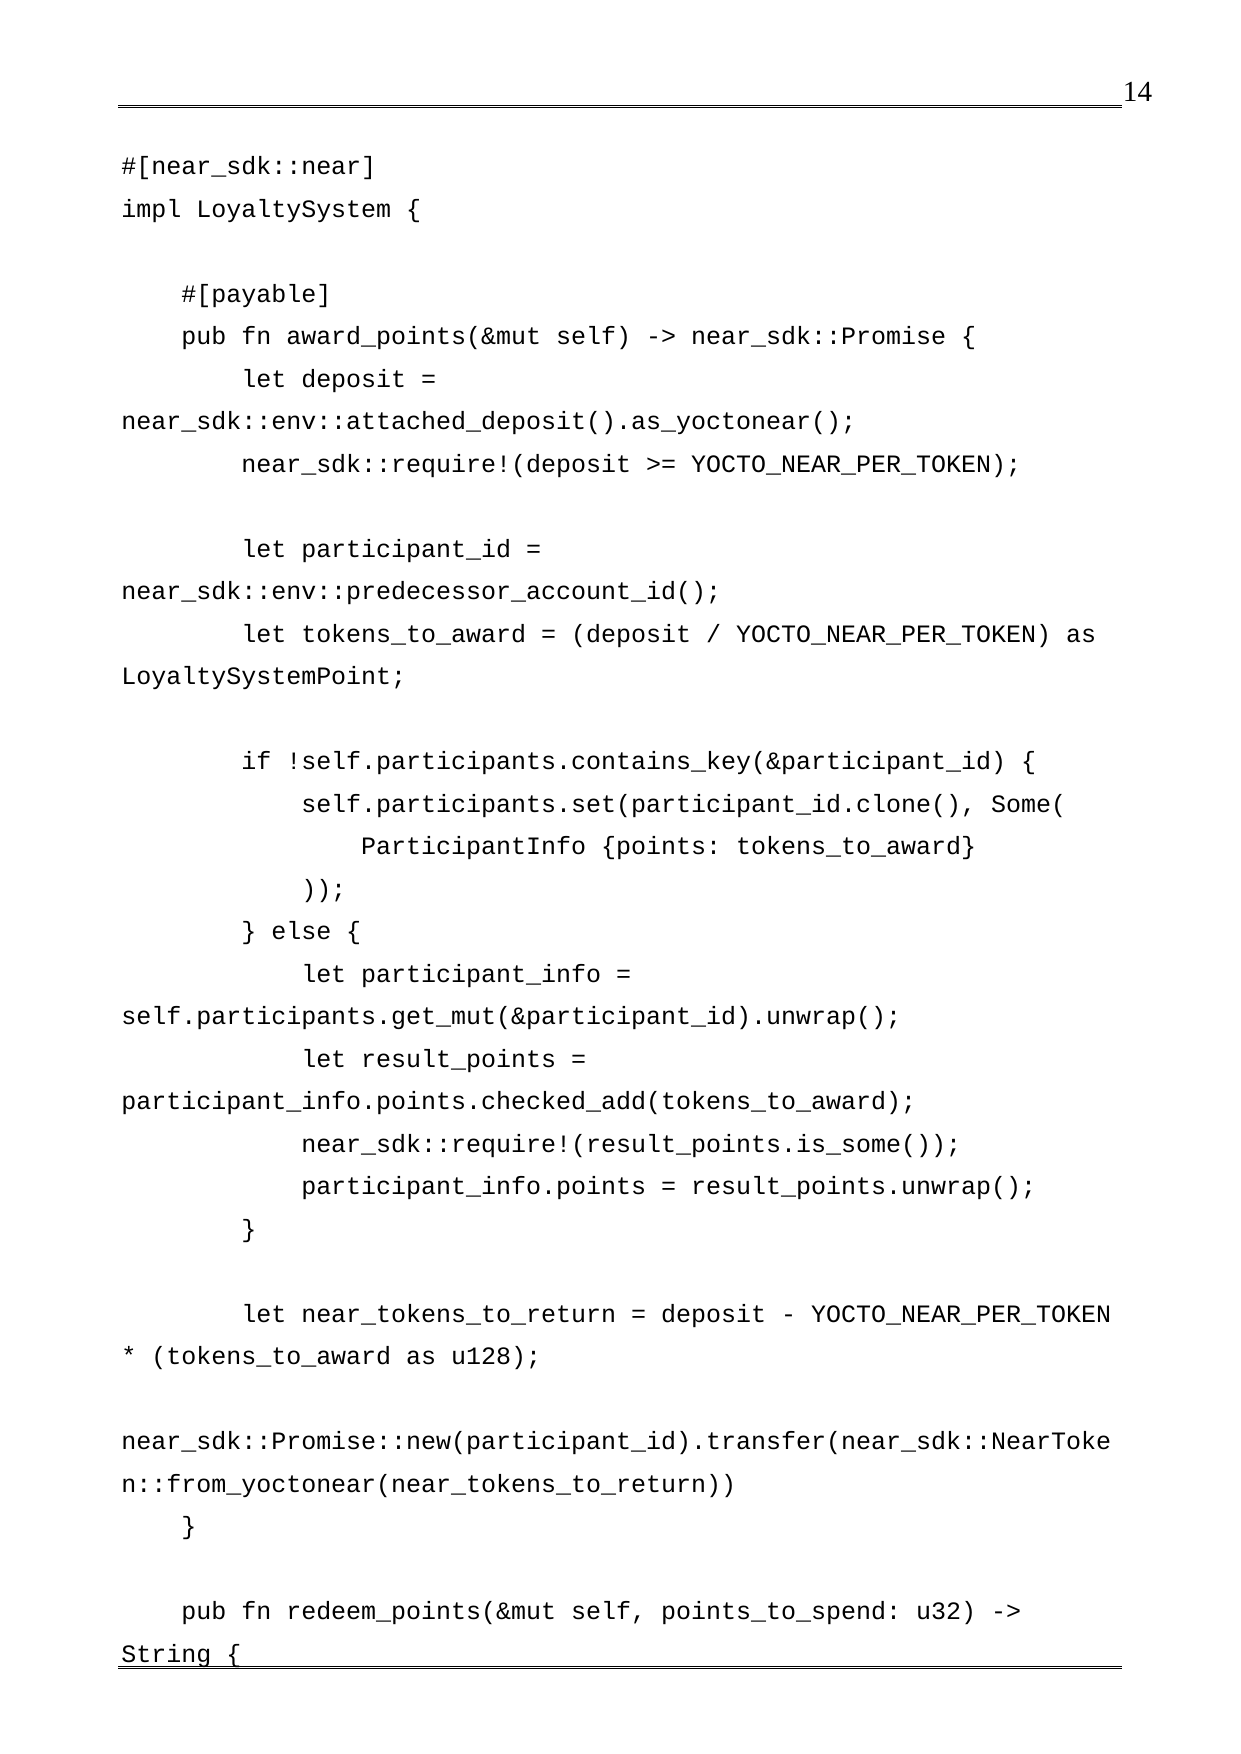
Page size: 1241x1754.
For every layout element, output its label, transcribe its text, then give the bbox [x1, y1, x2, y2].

text let participant_info = self.participants.get_mut(&participant_id).unwrap(); [118, 955, 1122, 1032]
text pub fn award_points(&mut self) -> near_sdk::Promise { [118, 318, 1122, 352]
text #[payable] [118, 275, 1122, 309]
text pub fn redeem_points(&mut self, points_to_spend: u32) -> String { [118, 1593, 1122, 1666]
text )); [118, 870, 1122, 904]
text let deposit = near_sdk::env::attached_deposit().as_yoctonear(); [118, 360, 1122, 437]
text ParticipantInfo {points: tokens_to_award} [118, 828, 1122, 862]
text let participant_id = near_sdk::env::predecessor_account_id(); [118, 530, 1122, 607]
text } [118, 1210, 1122, 1244]
text } else { [118, 913, 1122, 947]
text let tokens_to_award = (deposit / YOCTO_NEAR_PER_TOKEN) as LoyaltySystemPoint; [118, 615, 1122, 692]
text near_sdk::require!(result_points.is_some()); [118, 1125, 1122, 1159]
text if !self.participants.contains_key(&participant_id) { [118, 743, 1122, 777]
text self.participants.set(participant_id.clone(), Some( [118, 785, 1122, 819]
text let near_tokens_to_return = deposit - YOCTO_NEAR_PER_TOKEN * (tokens_to_award as u128); [118, 1295, 1122, 1372]
text } [118, 1508, 1122, 1542]
text let result_points = participant_info.points.checked_add(tokens_to_award); [118, 1040, 1122, 1117]
text #[near_sdk::near] [118, 148, 1122, 182]
text near_sdk::require!(deposit >= YOCTO_NEAR_PER_TOKEN); [118, 445, 1122, 479]
text impl LoyaltySystem { [118, 190, 1122, 224]
text near_sdk::Promise::new(participant_id).transfer(near_sdk::NearToken::from_yoctonear(near_tokens_to_return)) [118, 1380, 1122, 1499]
text participant_info.points = result_points.unwrap(); [118, 1168, 1122, 1202]
